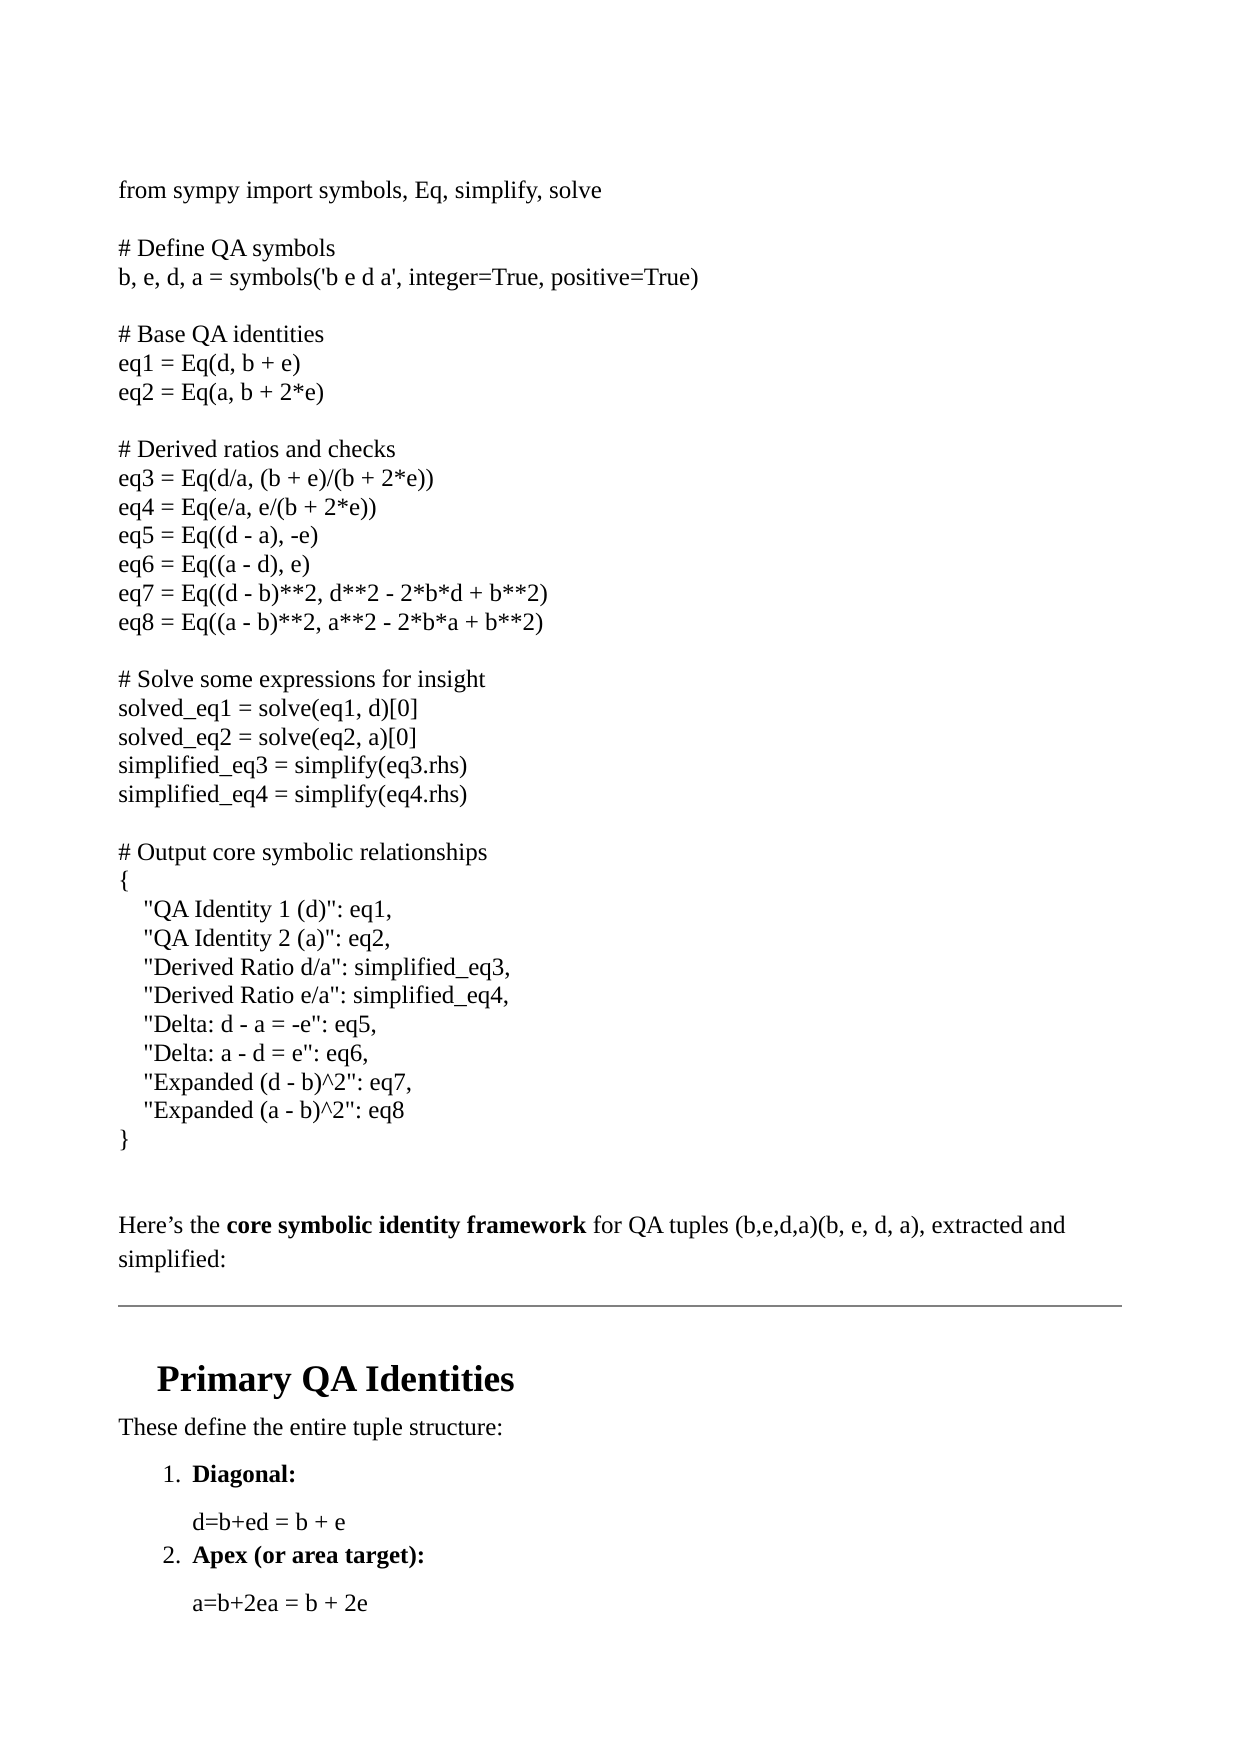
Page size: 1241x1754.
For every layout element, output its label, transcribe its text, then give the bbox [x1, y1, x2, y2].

text eq2 = Eq(a, b + 2*e) [118, 377, 1122, 406]
text { [118, 866, 1122, 894]
text "Derived Ratio d/a": simplified_eq3, [118, 952, 1122, 981]
text simplified_eq3 = simplify(eq3.rhs) [118, 751, 1122, 779]
text eq4 = Eq(e/a, e/(b + 2*e)) [118, 492, 1122, 521]
text # Define QA symbols [118, 233, 1122, 262]
text simplified_eq4 = simplify(eq4.rhs) [118, 779, 1122, 808]
text # Solve some expressions for insight [118, 664, 1122, 693]
text from sympy import symbols, Eq, simplify, solve [118, 176, 1122, 204]
text "Expanded (d - b)^2": eq7, [118, 1067, 1122, 1096]
subtitle 🧩 Primary QA Identities [118, 1356, 1122, 1399]
text "Delta: a - d = e": eq6, [118, 1038, 1122, 1067]
list a=b+2ea = b + 2e [162, 1588, 1122, 1617]
text These define the entire tuple structure: [118, 1412, 1122, 1441]
text # Output core symbolic relationships [118, 837, 1122, 866]
text eq5 = Eq((d - a), -e) [118, 521, 1122, 549]
text solved_eq2 = solve(eq2, a)[0] [118, 722, 1122, 751]
list Apex (or area target): [162, 1540, 1122, 1569]
text "Expanded (a - b)^2": eq8 [118, 1096, 1122, 1124]
text b, e, d, a = symbols('b e d a', integer=True, positive=True) [118, 262, 1122, 291]
text # Base QA identities [118, 319, 1122, 348]
text solved_eq1 = solve(eq1, d)[0] [118, 693, 1122, 722]
text eq1 = Eq(d, b + e) [118, 348, 1122, 377]
text "QA Identity 2 (a)": eq2, [118, 923, 1122, 952]
text eq3 = Eq(d/a, (b + e)/(b + 2*e)) [118, 463, 1122, 492]
text eq6 = Eq((a - d), e) [118, 549, 1122, 578]
text eq8 = Eq((a - b)**2, a**2 - 2*b*a + b**2) [118, 607, 1122, 636]
list d=b+ed = b + e [162, 1507, 1122, 1536]
list Diagonal: [162, 1459, 1122, 1488]
text Here’s the core symbolic identity framework for QA tuples (b,e,d,a)(b, e, d, a), extracted and simplified: [118, 1211, 1122, 1272]
text eq7 = Eq((d - b)**2, d**2 - 2*b*d + b**2) [118, 578, 1122, 607]
text "QA Identity 1 (d)": eq1, [118, 894, 1122, 923]
text "Derived Ratio e/a": simplified_eq4, [118, 981, 1122, 1009]
text } [118, 1124, 1122, 1153]
text "Delta: d - a = -e": eq5, [118, 1009, 1122, 1038]
text # Derived ratios and checks [118, 434, 1122, 463]
